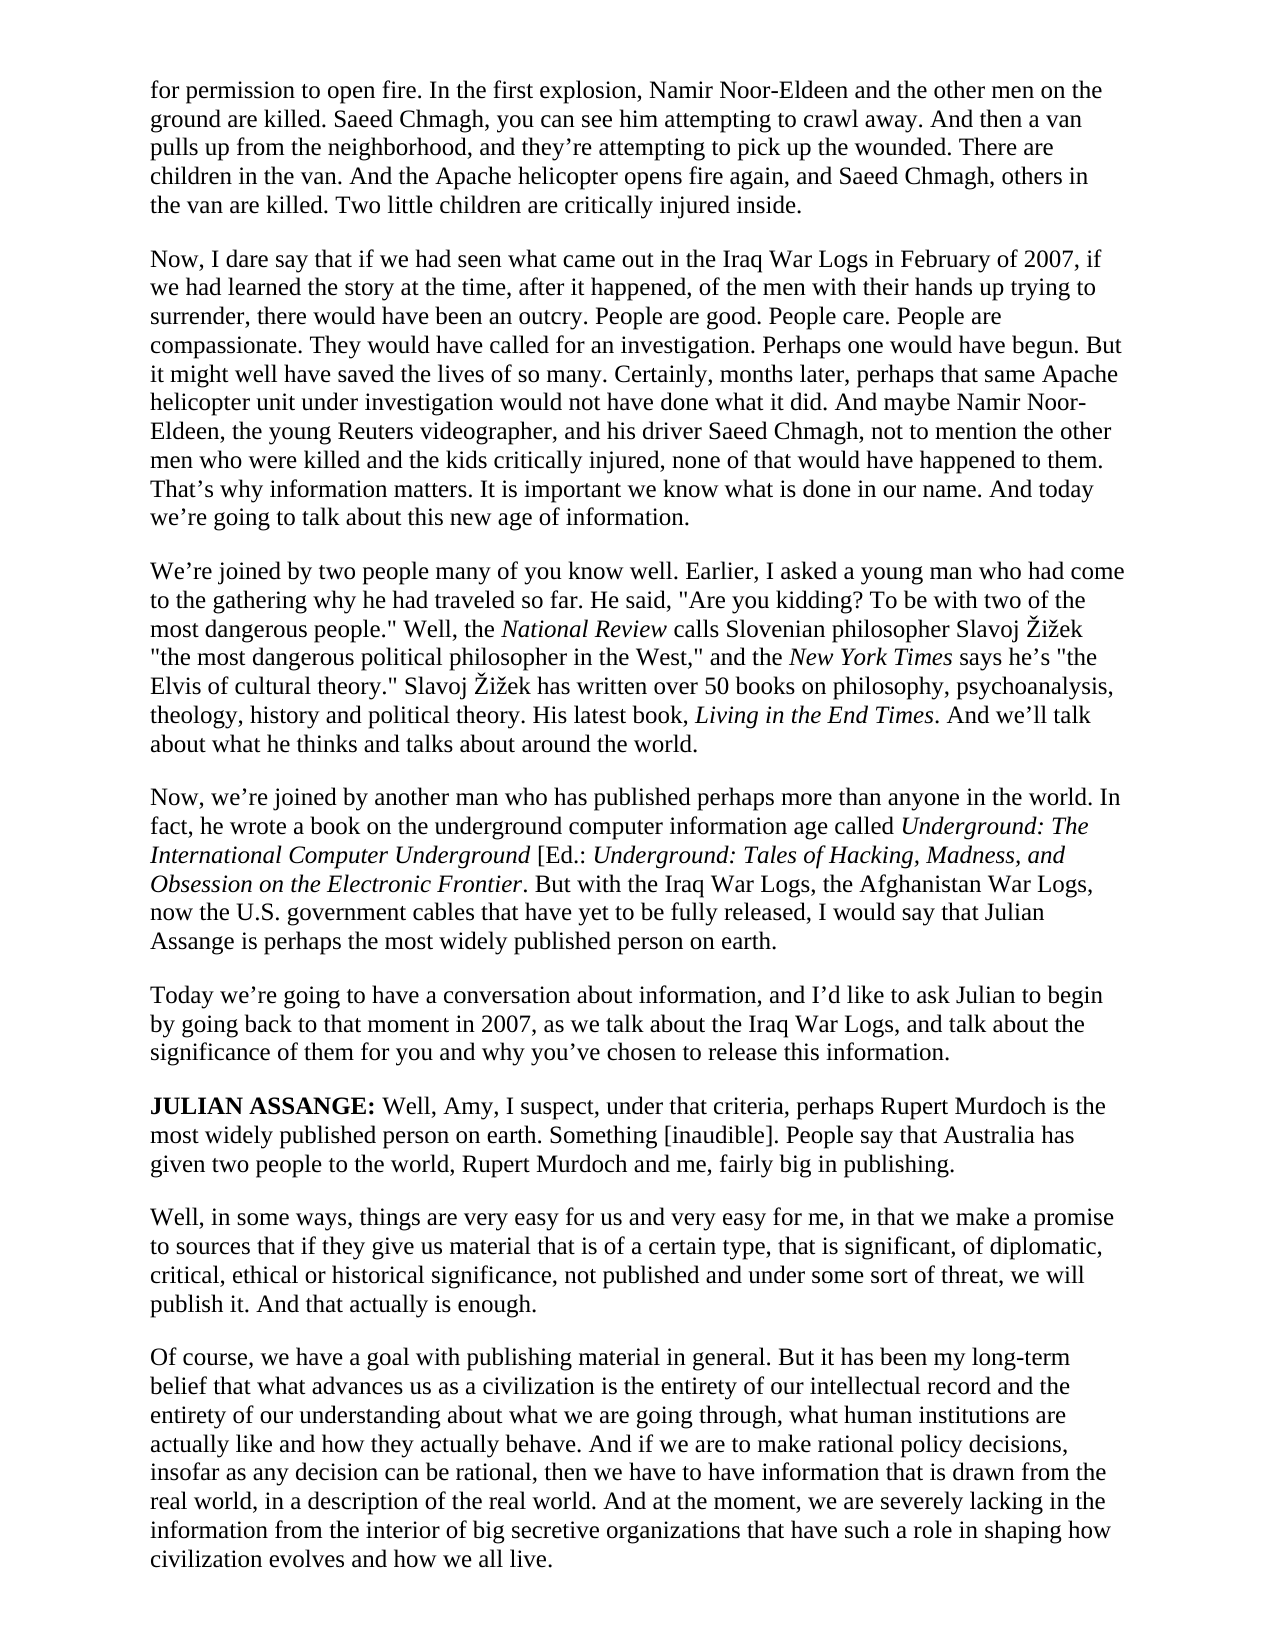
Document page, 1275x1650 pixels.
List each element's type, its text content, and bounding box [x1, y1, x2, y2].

text Of course, we have a goal with publishing material in general. But it has been my long-term belief that what advances us as a civilization is the entirety of our intellectual record and the entirety of our understanding about what we are going through, what human institutions are actually like and how they actually behave. And if we are to make rational policy decisions, insofar as any decision can be rational, then we have to have information that is drawn from the real world, in a description of the real world. And at the moment, we are severely lacking in the information from the interior of big secretive organizations that have such a role in shaping how civilization evolves and how we all live. [150, 1342, 1125, 1572]
text Now, we’re joined by another man who has published perhaps more than anyone in the world. In fact, he wrote a book on the underground computer information age called Underground: The International Computer Underground [Ed.: Underground: Tales of Hacking, Madness, and Obsession on the Electronic Frontier. But with the Iraq War Logs, the Afghanistan War Logs, now the U.S. government cables that have yet to be fully released, I would say that Julian Assange is perhaps the most widely published person on earth. [150, 782, 1125, 955]
text for permission to open fire. In the first explosion, Namir Noor-Eldeen and the other men on the ground are killed. Saeed Chmagh, you can see him attempting to crawl away. And then a van pulls up from the neighborhood, and they’re attempting to pick up the wounded. There are children in the van. And the Apache helicopter opens fire again, and Saeed Chmagh, others in the van are killed. Two little children are critically injured inside. [150, 75, 1125, 219]
text We’re joined by two people many of you know well. Earlier, I asked a young man who had come to the gathering why he had traveled so far. He said, "Are you kidding? To be with two of the most dangerous people." Well, the National Review calls Slovenian philosopher Slavoj Žižek "the most dangerous political philosopher in the West," and the New York Times says he’s "the Elvis of cultural theory." Slavoj Žižek has written over 50 books on philosophy, psychoanalysis, theology, history and political theory. His latest book, Living in the End Times. And we’ll talk about what he thinks and talks about around the world. [150, 556, 1125, 757]
text Today we’re going to have a conversation about information, and I’d like to ask Julian to begin by going back to that moment in 2007, as we talk about the Iraq War Logs, and talk about the significance of them for you and why you’ve chosen to release this information. [150, 980, 1125, 1066]
text Well, in some ways, things are very easy for us and very easy for me, in that we make a promise to sources that if they give us material that is of a certain type, that is significant, of diplomatic, critical, ethical or historical significance, not published and under some sort of threat, we will publish it. And that actually is enough. [150, 1202, 1125, 1317]
text JULIAN ASSANGE: Well, Amy, I suspect, under that criteria, perhaps Rupert Murdoch is the most widely published person on earth. Something [inaudible]. People say that Australia has given two people to the world, Rupert Murdoch and me, fairly big in publishing. [150, 1091, 1125, 1177]
text Now, I dare say that if we had seen what came out in the Iraq War Logs in February of 2007, if we had learned the story at the time, after it happened, of the men with their hands up trying to surrender, there would have been an outcry. People are good. People care. People are compassionate. They would have called for an investigation. Perhaps one would have begun. But it might well have saved the lives of so many. Certainly, months later, perhaps that same Apache helicopter unit under investigation would not have done what it did. And maybe Namir Noor-Eldeen, the young Reuters videographer, and his driver Saeed Chmagh, not to mention the other men who were killed and the kids critically injured, none of that would have happened to them. That’s why information matters. It is important we know what is done in our name. And today we’re going to talk about this new age of information. [150, 244, 1125, 531]
